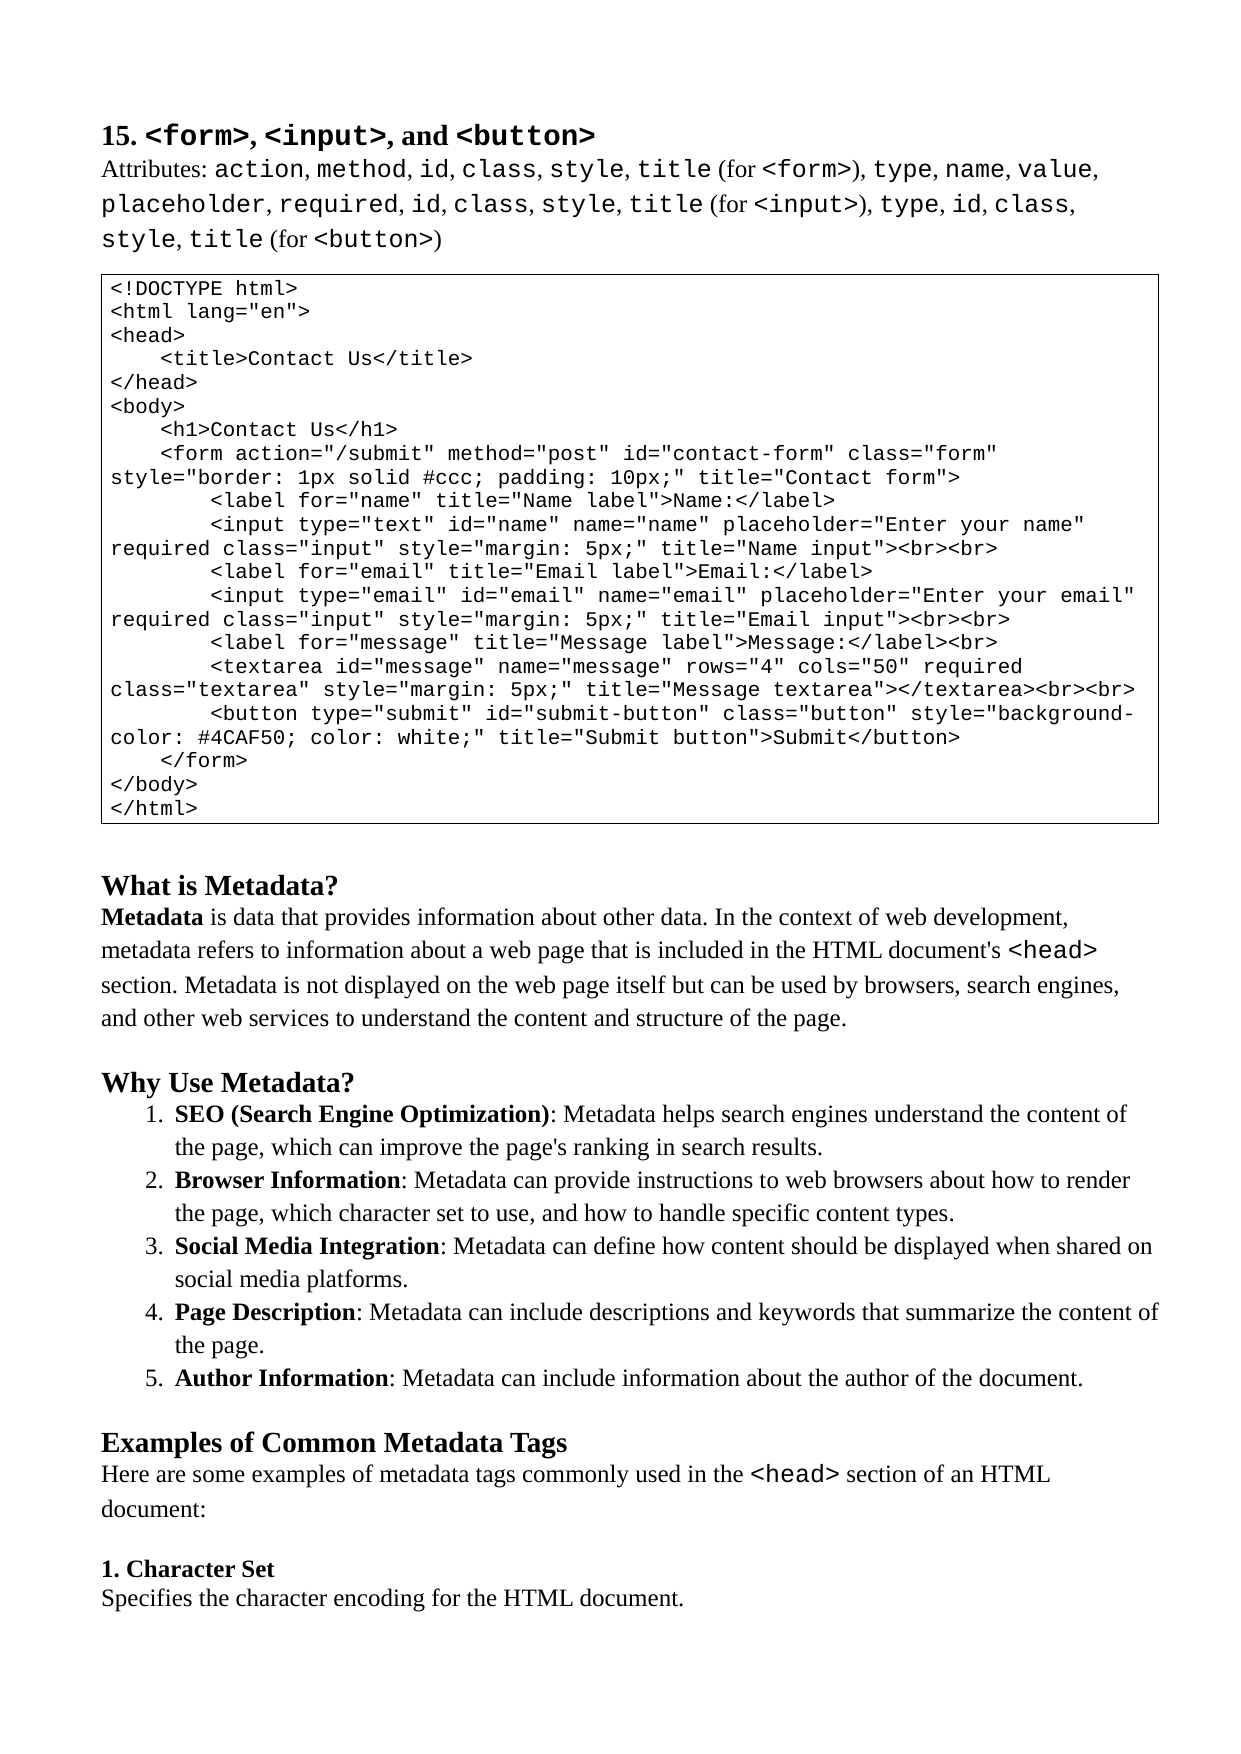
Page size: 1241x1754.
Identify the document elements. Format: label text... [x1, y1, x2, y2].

text Specifies the character encoding for the HTML document. [101, 1583, 1159, 1612]
subtitle What is Metadata? [101, 868, 1159, 902]
text <label for="message" title="Message label">Message:</label><br> [102, 629, 1158, 653]
text Here are some examples of metadata tags commonly used in the <head> section of an HTML document: [101, 1459, 1159, 1523]
text <title>Contact Us</title> [102, 345, 1158, 369]
list Page Description: Metadata can include descriptions and keywords that summarize the content of the page. [145, 1297, 1159, 1359]
text <textarea id="message" name="message" rows="4" cols="50" required class="textarea" style="margin: 5px;" title="Message textarea"></textarea><br><br> [102, 653, 1158, 700]
list Browser Information: Metadata can provide instructions to web browsers about how to render the page, which character set to use, and how to handle specific content types. [145, 1165, 1159, 1227]
text Metadata is data that provides information about other data. In the context of web development, metadata refers to information about a web page that is included in the HTML document's <head> section. Metadata is not displayed on the web page itself but can be used by browsers, search engines, and other web services to understand the content and structure of the page. [101, 902, 1159, 1032]
text <h1>Contact Us</h1> [102, 416, 1158, 440]
text </head> [102, 369, 1158, 393]
list Social Media Integration: Metadata can define how content should be displayed when shared on social media platforms. [145, 1231, 1159, 1293]
subtitle 15. <form>, <input>, and <button> [101, 118, 1159, 154]
text </form> [102, 747, 1158, 771]
text <html lang="en"> [102, 298, 1158, 322]
subtitle Examples of Common Metadata Tags [101, 1425, 1159, 1459]
list Author Information: Metadata can include information about the author of the document. [145, 1363, 1159, 1392]
text <input type="email" id="email" name="email" placeholder="Enter your email" required class="input" style="margin: 5px;" title="Email input"><br><br> [102, 582, 1158, 629]
text <head> [102, 322, 1158, 345]
text <button type="submit" id="submit-button" class="button" style="background-color: #4CAF50; color: white;" title="Submit button">Submit</button> [102, 700, 1158, 747]
subtitle 1. Character Set [101, 1554, 1159, 1583]
text </body> [102, 771, 1158, 794]
text <label for="name" title="Name label">Name:</label> [102, 487, 1158, 511]
subtitle Why Use Metadata? [101, 1065, 1159, 1099]
list SEO (Search Engine Optimization): Metadata helps search engines understand the content of the page, which can improve the page's ranking in search results. [145, 1099, 1159, 1161]
text Attributes: action, method, id, class, style, title (for <form>), type, name, value, placeholder, required, id, class, style, title (for <input>), type, id, class, style, title (for <button>) [101, 154, 1159, 255]
text <label for="email" title="Email label">Email:</label> [102, 558, 1158, 582]
text <input type="text" id="name" name="name" placeholder="Enter your name" required class="input" style="margin: 5px;" title="Name input"><br><br> [102, 511, 1158, 558]
text <form action="/submit" method="post" id="contact-form" class="form" style="border: 1px solid #ccc; padding: 10px;" title="Contact form"> [102, 440, 1158, 487]
text </html> [102, 794, 1158, 823]
text <!DOCTYPE html> [102, 275, 1158, 298]
text <body> [102, 393, 1158, 416]
